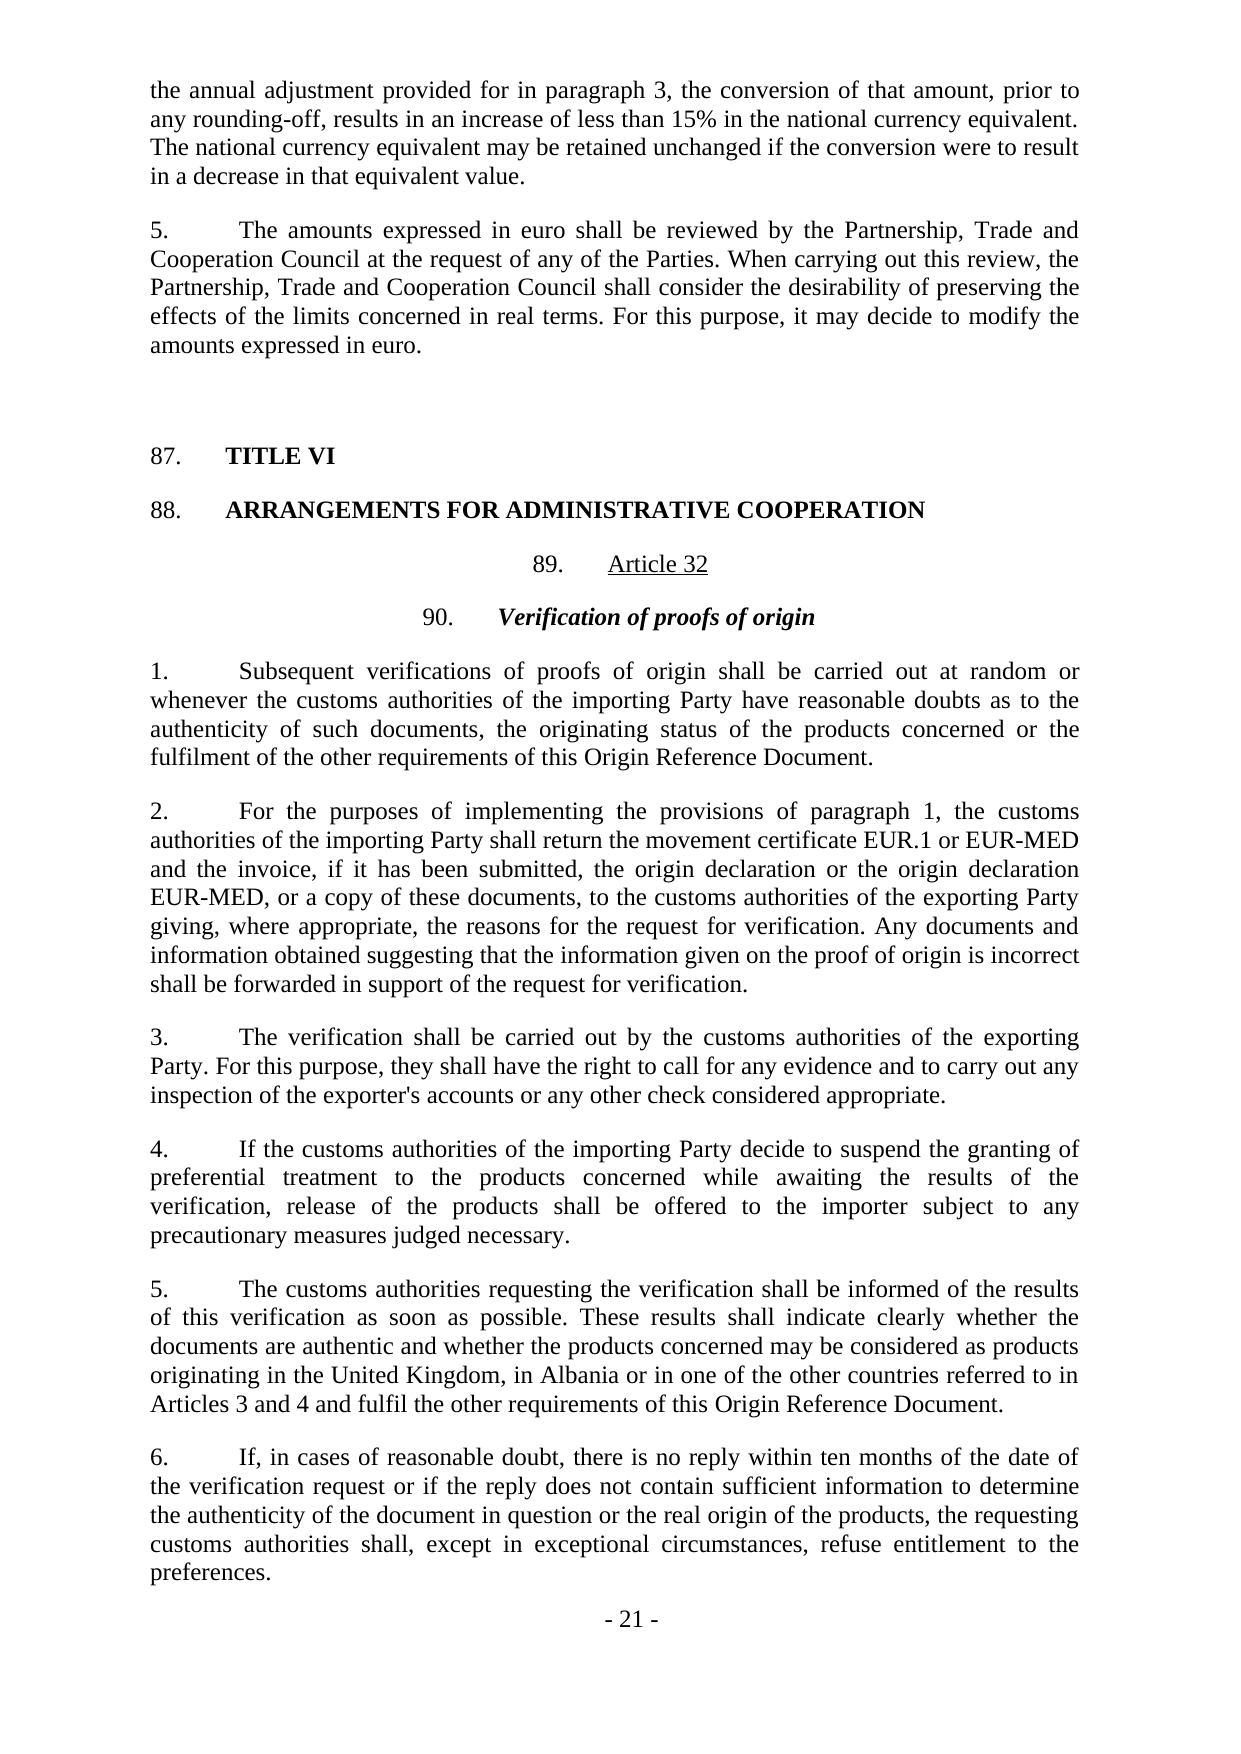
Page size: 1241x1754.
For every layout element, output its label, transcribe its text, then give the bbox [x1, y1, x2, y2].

list For the purposes of implementing the provisions of paragraph 1, the customs authorities of the importing Party shall return the movement certificate EUR.1 or EUR-MED and the invoice, if it has been submitted, the origin declaration or the origin declaration EUR-MED, or a copy of these documents, to the customs authorities of the exporting Party giving, where appropriate, the reasons for the request for verification. Any documents and information obtained suggesting that the information given on the proof of origin is incorrect shall be forwarded in support of the request for verification. [150, 796, 1080, 997]
subtitle Verification of proofs of origin [150, 602, 1090, 631]
subtitle Article 32 [150, 549, 1090, 577]
list The verification shall be carried out by the customs authorities of the exporting Party. For this purpose, they shall have the right to call for any evidence and to carry out any inspection of the exporter's accounts or any other check considered appropriate. [150, 1022, 1080, 1109]
list If the customs authorities of the importing Party decide to suspend the granting of preferential treatment to the products concerned while awaiting the results of the verification, release of the products shall be offered to the importer subject to any precautionary measures judged necessary. [150, 1134, 1080, 1249]
subtitle ARRANGEMENTS FOR ADMINISTRATIVE COOPERATION [150, 495, 1090, 524]
subtitle TITLE VI [150, 441, 1090, 470]
list the annual adjustment provided for in paragraph 3, the conversion of that amount, prior to any rounding-off, results in an increase of less than 15% in the national currency equivalent. The national currency equivalent may be retained unchanged if the conversion were to result in a decrease in that equivalent value. [150, 75, 1080, 190]
list The amounts expressed in euro shall be reviewed by the Partnership, Trade and Cooperation Council at the request of any of the Parties. When carrying out this review, the Partnership, Trade and Cooperation Council shall consider the desirability of preserving the effects of the limits concerned in real terms. For this purpose, it may decide to modify the amounts expressed in euro. [150, 215, 1080, 359]
list The customs authorities requesting the verification shall be informed of the results of this verification as soon as possible. These results shall indicate clearly whether the documents are authentic and whether the products concerned may be considered as products originating in the United Kingdom, in Albania or in one of the other countries referred to in Articles 3 and 4 and fulfil the other requirements of this Origin Reference Document. [150, 1274, 1080, 1417]
list If, in cases of reasonable doubt, there is no reply within ten months of the date of the verification request or if the reply does not contain sufficient information to determine the authenticity of the document in question or the real origin of the products, the requesting customs authorities shall, except in exceptional circumstances, refuse entitlement to the preferences. [150, 1442, 1080, 1586]
list Subsequent verifications of proofs of origin shall be carried out at random or whenever the customs authorities of the importing Party have reasonable doubts as to the authenticity of such documents, the originating status of the products concerned or the fulfilment of the other requirements of this Origin Reference Document. [150, 656, 1080, 771]
